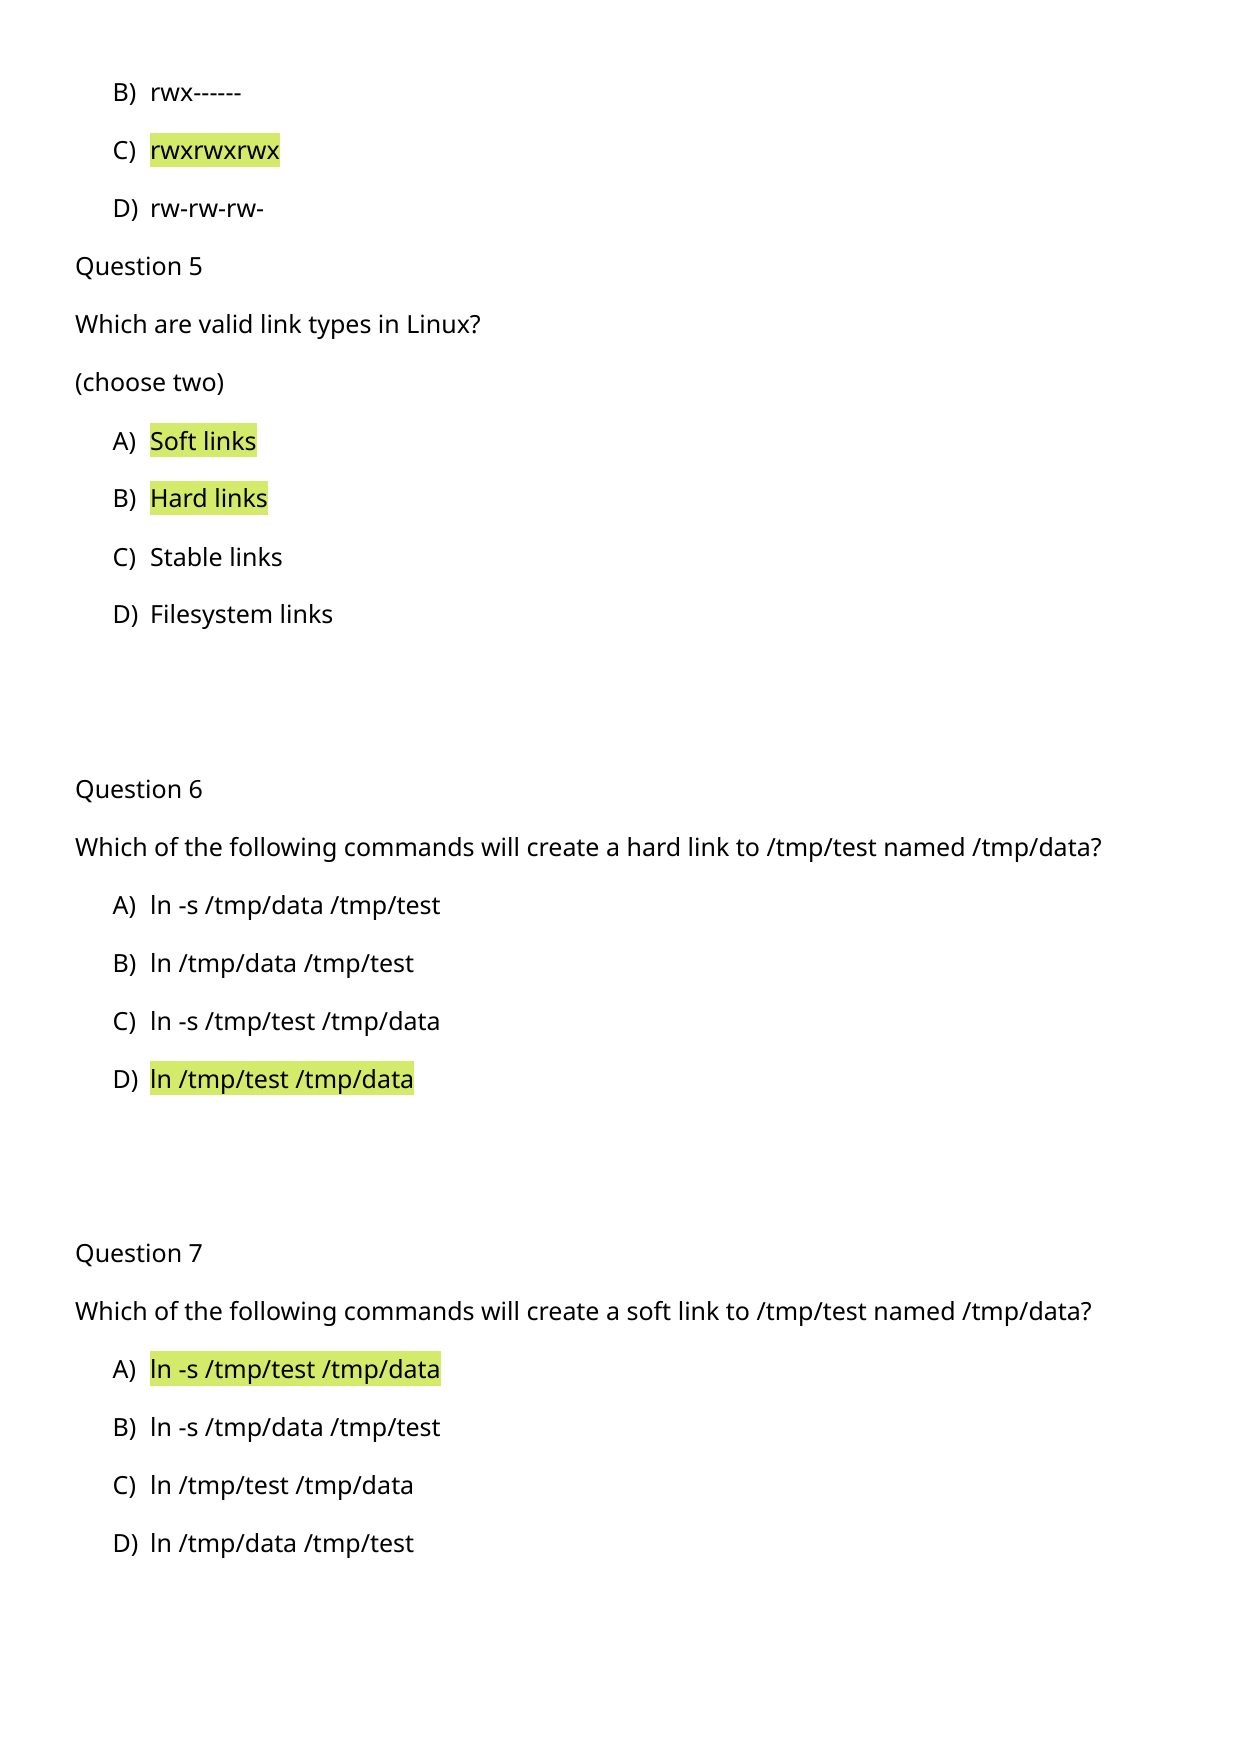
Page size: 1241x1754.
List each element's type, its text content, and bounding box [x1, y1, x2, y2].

text Question 5 [75, 249, 1165, 283]
text Question 6 [75, 771, 1165, 805]
list ln -s /tmp/test /tmp/data [112, 1003, 1165, 1037]
text Question 7 [75, 1235, 1165, 1269]
list ln -s /tmp/data /tmp/test [112, 1409, 1165, 1443]
list Hard links [112, 481, 1165, 515]
list rwxrwxrwx [112, 133, 1165, 167]
text (choose two) [75, 365, 1165, 399]
list rw-rw-rw- [112, 191, 1165, 225]
list ln /tmp/test /tmp/data [112, 1061, 1165, 1095]
list ln /tmp/data /tmp/test [112, 945, 1165, 979]
list Filesystem links [112, 597, 1165, 631]
list Soft links [112, 423, 1165, 457]
list ln /tmp/test /tmp/data [112, 1467, 1165, 1502]
list ln -s /tmp/data /tmp/test [112, 887, 1165, 921]
list rwx------ [112, 75, 1165, 109]
text Which of the following commands will create a soft link to /tmp/test named /tmp/data? [75, 1293, 1165, 1327]
text Which are valid link types in Linux? [75, 307, 1165, 341]
text Which of the following commands will create a hard link to /tmp/test named /tmp/data? [75, 829, 1165, 863]
list Stable links [112, 539, 1165, 573]
list ln -s /tmp/test /tmp/data [112, 1351, 1165, 1386]
list ln /tmp/data /tmp/test [112, 1526, 1165, 1559]
